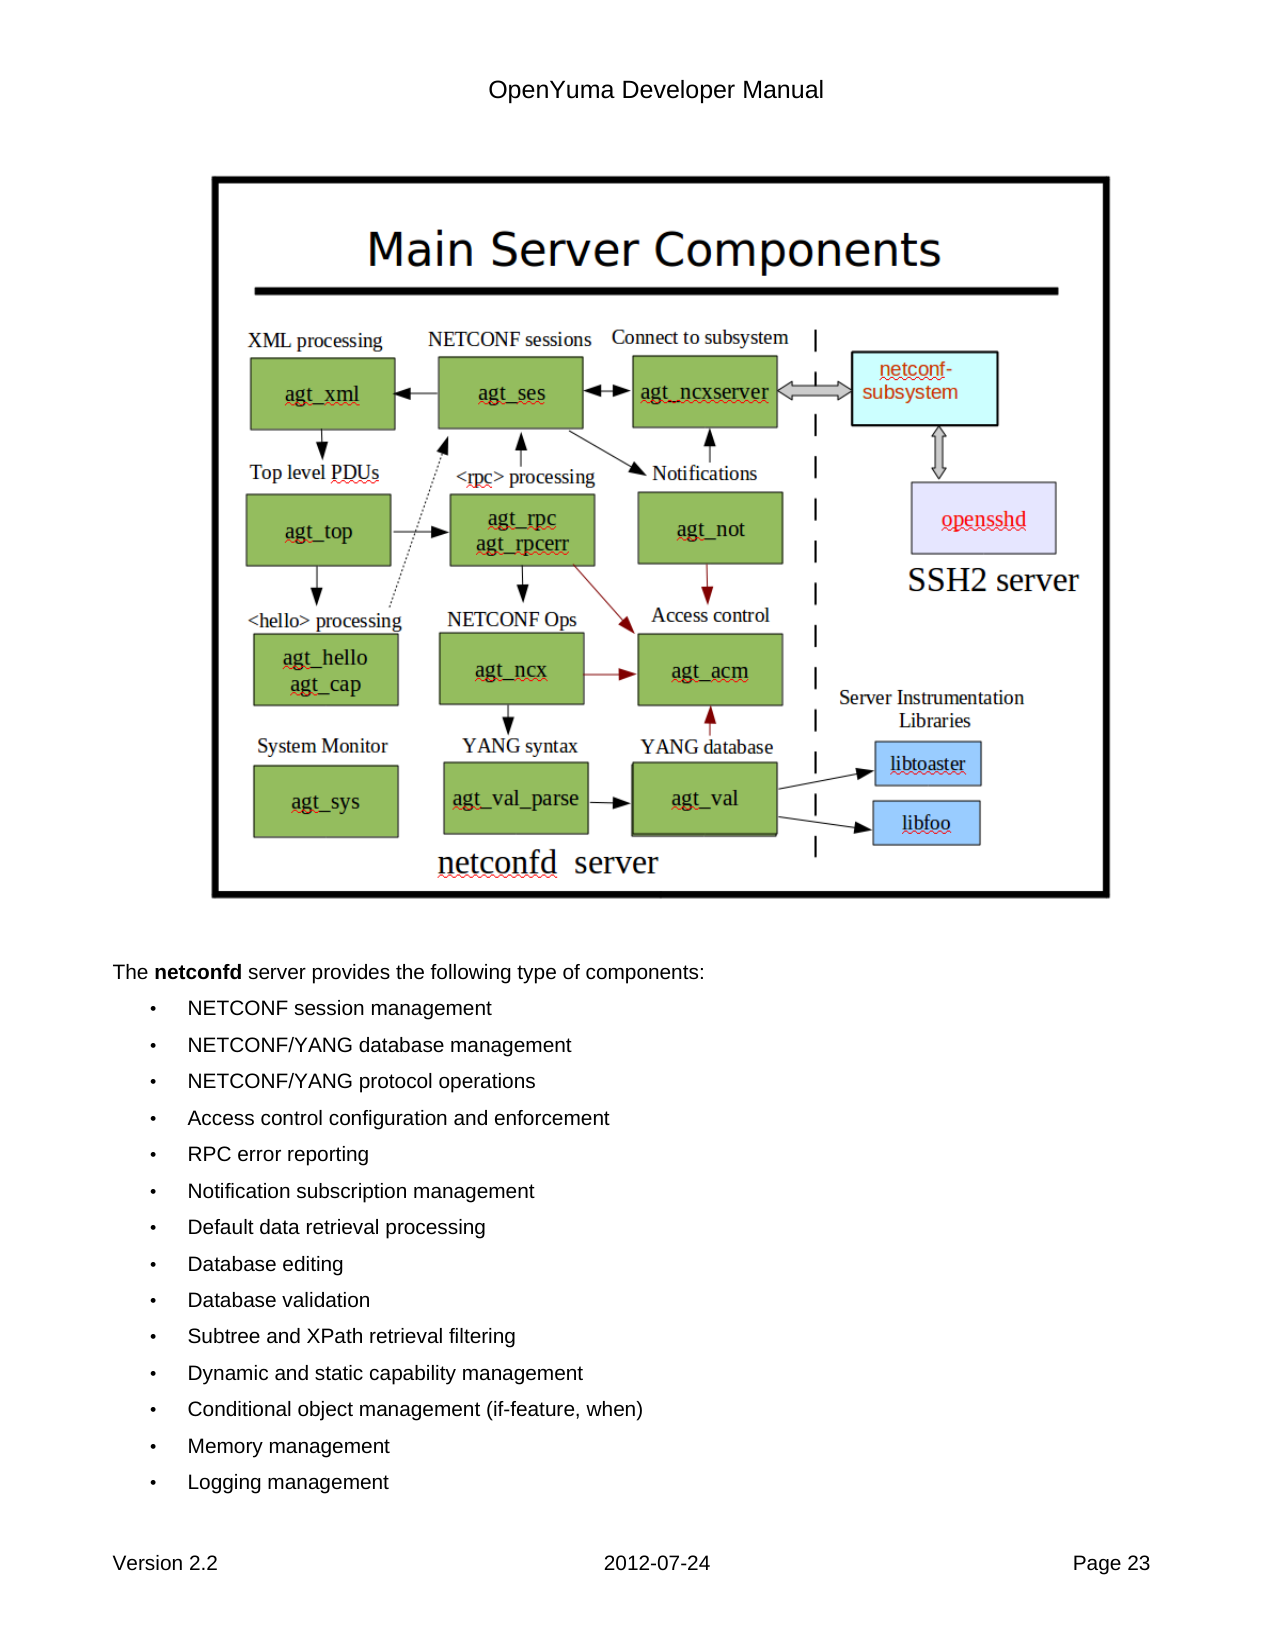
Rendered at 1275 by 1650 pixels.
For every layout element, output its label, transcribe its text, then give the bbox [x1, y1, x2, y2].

list Conditional object management (if-feature, when) [150, 1397, 1200, 1421]
list NETCONF/YANG protocol operations [150, 1069, 1200, 1093]
picture [144, 133, 1168, 924]
list NETCONF/YANG database management [150, 1033, 1200, 1057]
list Default data retrieval processing [150, 1215, 1200, 1239]
list Subtree and XPath retrieval filtering [150, 1324, 1200, 1348]
list NETCONF session management [150, 996, 1200, 1020]
list Database editing [150, 1251, 1200, 1275]
list Dynamic and static capability management [150, 1361, 1200, 1385]
list Access control configuration and enforcement [150, 1106, 1200, 1129]
list RPC error reporting [150, 1142, 1200, 1166]
list Database validation [150, 1288, 1200, 1312]
list Notification subscription management [150, 1178, 1200, 1202]
list Memory management [150, 1434, 1200, 1458]
list Logging management [150, 1470, 1200, 1494]
text The netconfd server provides the following type of components: [112, 960, 1200, 984]
